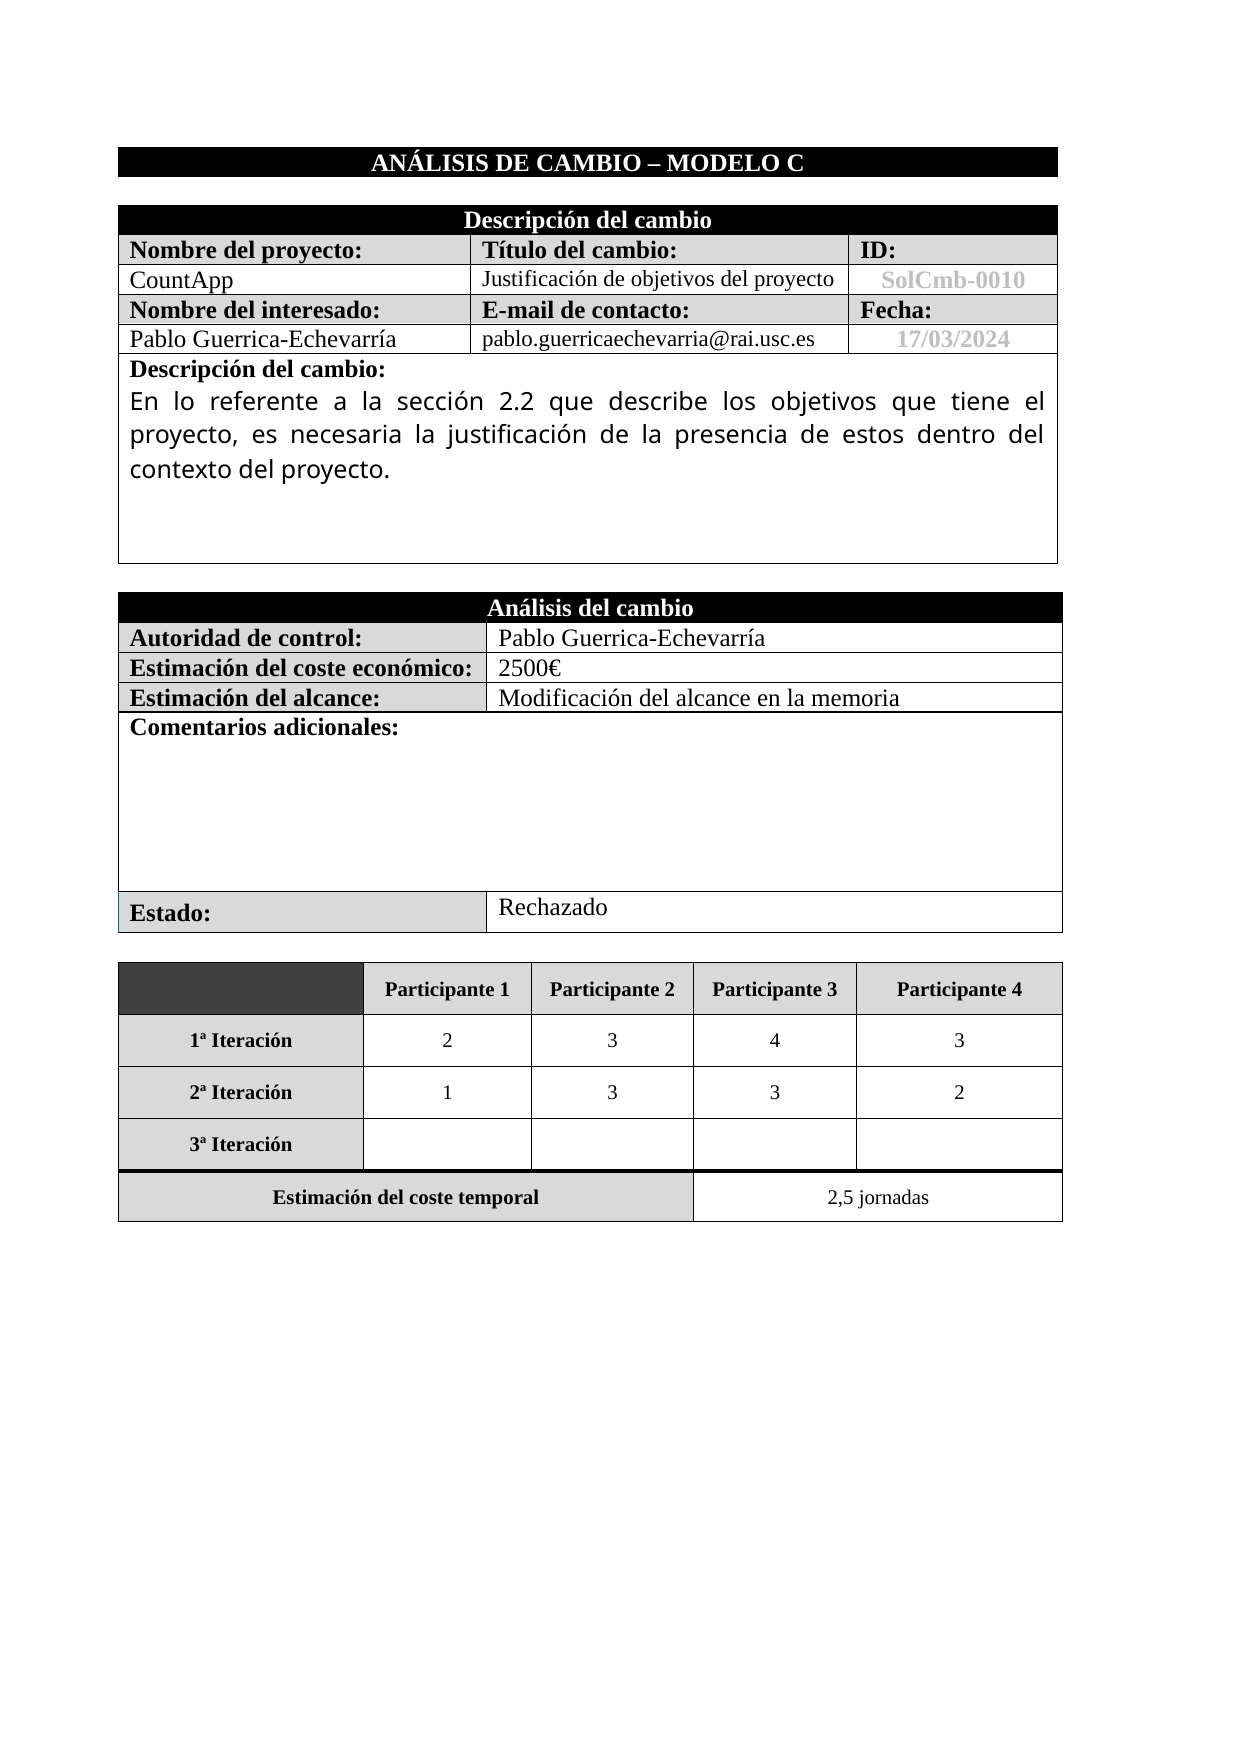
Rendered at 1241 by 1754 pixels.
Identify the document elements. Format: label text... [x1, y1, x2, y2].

table_cell 2 [857, 1067, 1062, 1118]
table_cell Descripción del cambio [119, 205, 1057, 234]
table_cell [694, 1119, 856, 1169]
table_cell Nombre del proyecto: [119, 235, 470, 264]
table_header [119, 963, 363, 1014]
table_cell 3 [532, 1067, 693, 1118]
table_cell 1ª Iteración [119, 1015, 363, 1066]
table_cell 2 [364, 1015, 531, 1066]
table_cell 2ª Iteración [119, 1067, 363, 1118]
table_cell 3 [532, 1015, 693, 1066]
table_cell Estado: [119, 892, 486, 932]
table_header Participante 2 [532, 963, 693, 1014]
table_header ANÁLISIS DE CAMBIO – MODELO C [119, 148, 1057, 177]
table_cell Estimación del alcance: [119, 683, 486, 711]
table_header Participante 1 [364, 963, 531, 1014]
table_header Análisis del cambio [119, 593, 1062, 622]
table_header Participante 4 [857, 963, 1062, 1014]
table_header Participante 3 [694, 963, 856, 1014]
table_cell E-mail de contacto: [471, 295, 848, 323]
table_cell [364, 1119, 531, 1169]
table_cell Modificación del alcance en la memoria [487, 683, 1062, 711]
table_cell Estimación del coste temporal [119, 1173, 693, 1221]
table_cell Pablo Guerrica-Echevarría [487, 623, 1062, 652]
table_cell Descripción del cambio: En lo referente a la sección 2.2 que describe los objetivos que tiene el proyecto, es necesaria la justificación de la presencia de estos dentro del contexto del proyecto. [119, 354, 1057, 562]
table_cell [857, 1119, 1062, 1169]
table_cell CountApp [119, 265, 470, 294]
table_cell Rechazado [487, 892, 1062, 932]
table_cell Comentarios adicionales: [119, 713, 1062, 891]
table_cell Pablo Guerrica-Echevarría [119, 325, 470, 353]
table_cell SolCmb-0010 [849, 265, 1057, 294]
table_cell Nombre del interesado: [119, 295, 470, 323]
table_cell 3 [857, 1015, 1062, 1066]
table_cell Autoridad de control: [119, 623, 486, 652]
table_cell pablo.guerricaechevarria@rai.usc.es [471, 325, 848, 353]
table_cell Justificación de objetivos del proyecto [471, 265, 848, 294]
table_cell 4 [694, 1015, 856, 1066]
table_cell 1 [364, 1067, 531, 1118]
table_cell 17/03/2024 [849, 325, 1057, 353]
table_cell 3ª Iteración [119, 1119, 363, 1169]
table_cell [532, 1119, 693, 1169]
table_cell Estimación del coste económico: [119, 653, 486, 682]
table_cell 2500€ [487, 653, 1062, 682]
table_cell 2,5 jornadas [694, 1173, 1062, 1221]
table_cell Fecha: [849, 295, 1057, 323]
table_cell [118, 177, 1057, 205]
table_cell Título del cambio: [471, 235, 848, 264]
table_cell ID: [849, 235, 1057, 264]
table_cell 3 [694, 1067, 856, 1118]
